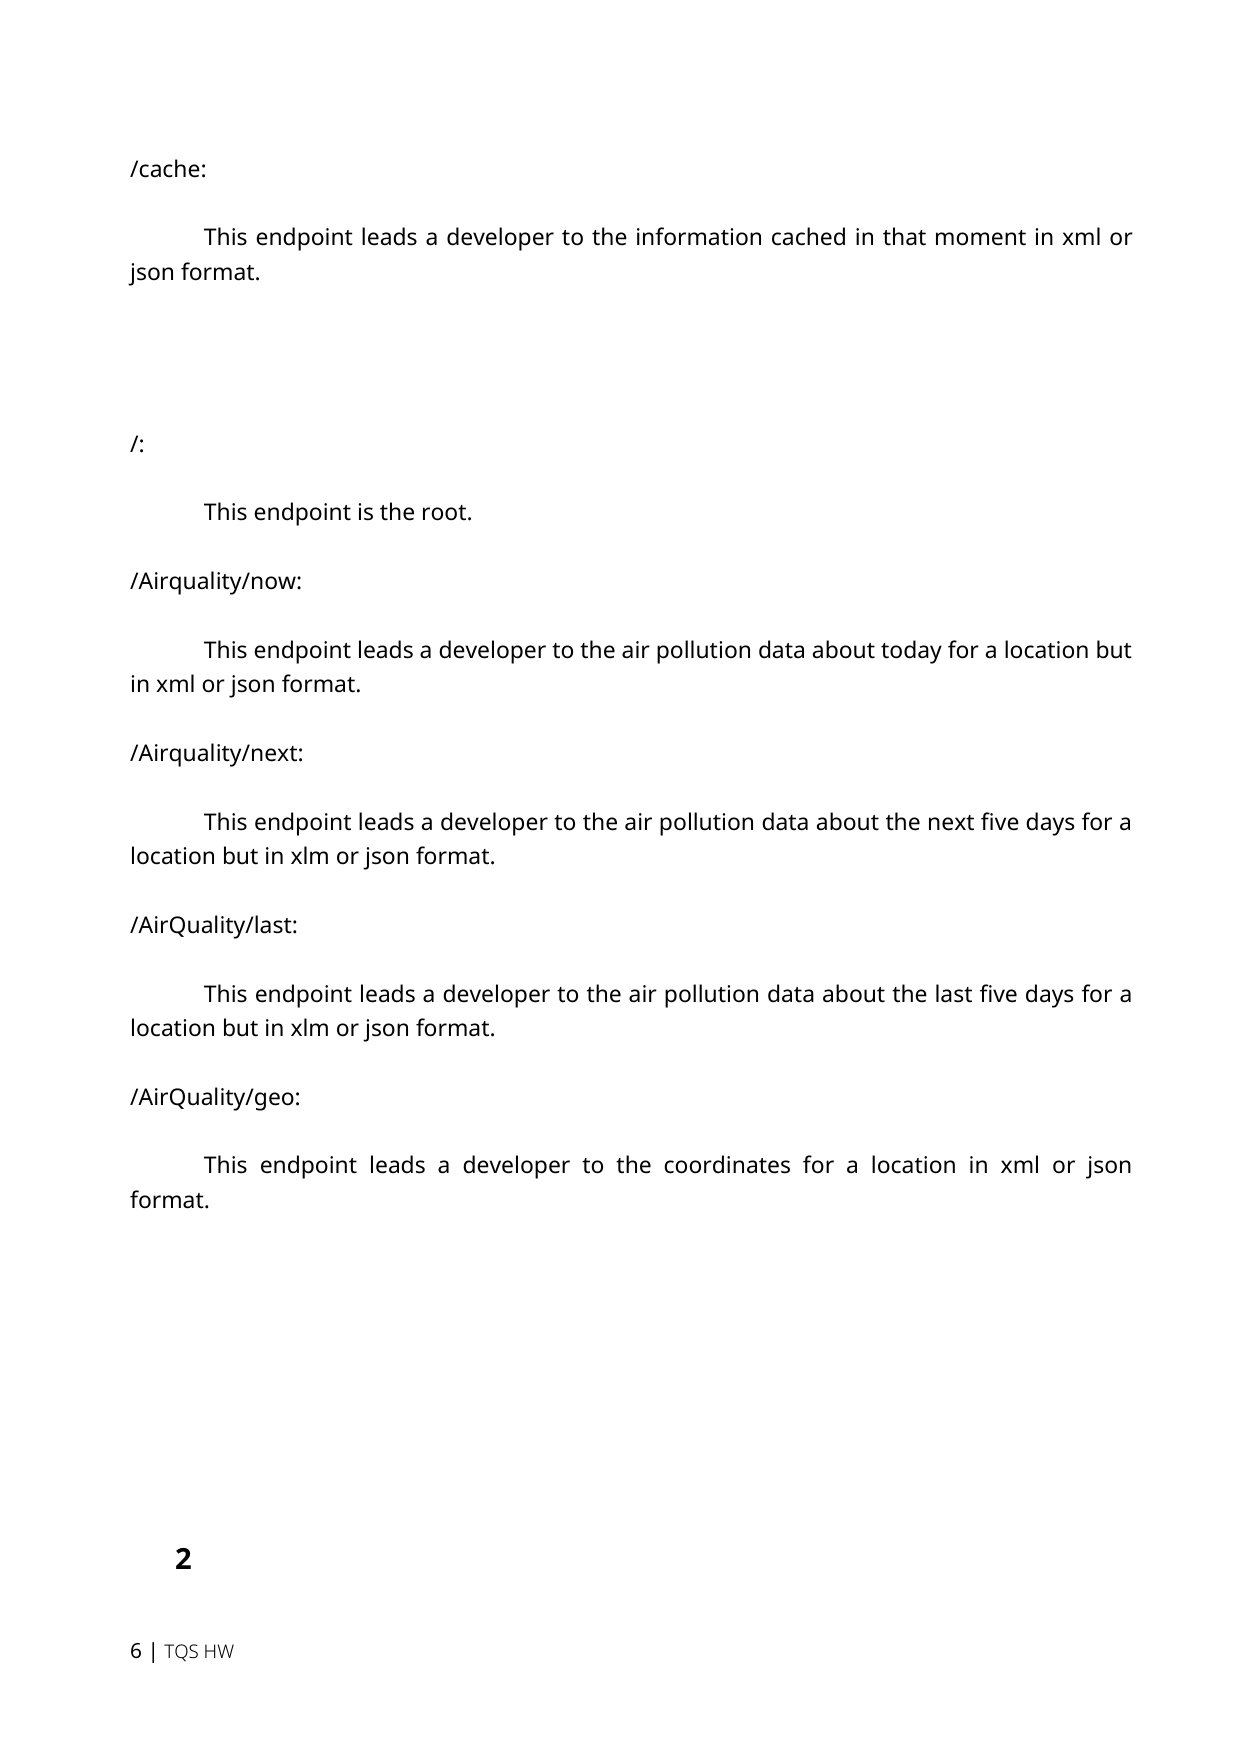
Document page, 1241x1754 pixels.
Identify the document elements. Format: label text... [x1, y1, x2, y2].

text /AirQuality/last: [130, 909, 1134, 940]
text This endpoint leads a developer to the air pollution data about today for a location but in xml or json format. [130, 634, 1134, 699]
text This endpoint leads a developer to the air pollution data about the next five days for a location but in xlm or json format. [130, 806, 1134, 871]
text /cache: [130, 152, 1134, 184]
text This endpoint is the root. [130, 496, 1134, 527]
text This endpoint leads a developer to the information cached in that moment in xml or json format. [130, 221, 1134, 287]
text /Airquality/next: [130, 737, 1134, 768]
text /: [130, 427, 1134, 459]
text This endpoint leads a developer to the coordinates for a location in xml or json format. [130, 1149, 1134, 1215]
text This endpoint leads a developer to the air pollution data about the last five days for a location but in xlm or json format. [130, 977, 1134, 1043]
text /AirQuality/geo: [130, 1081, 1134, 1112]
text /Airquality/now: [130, 565, 1134, 596]
